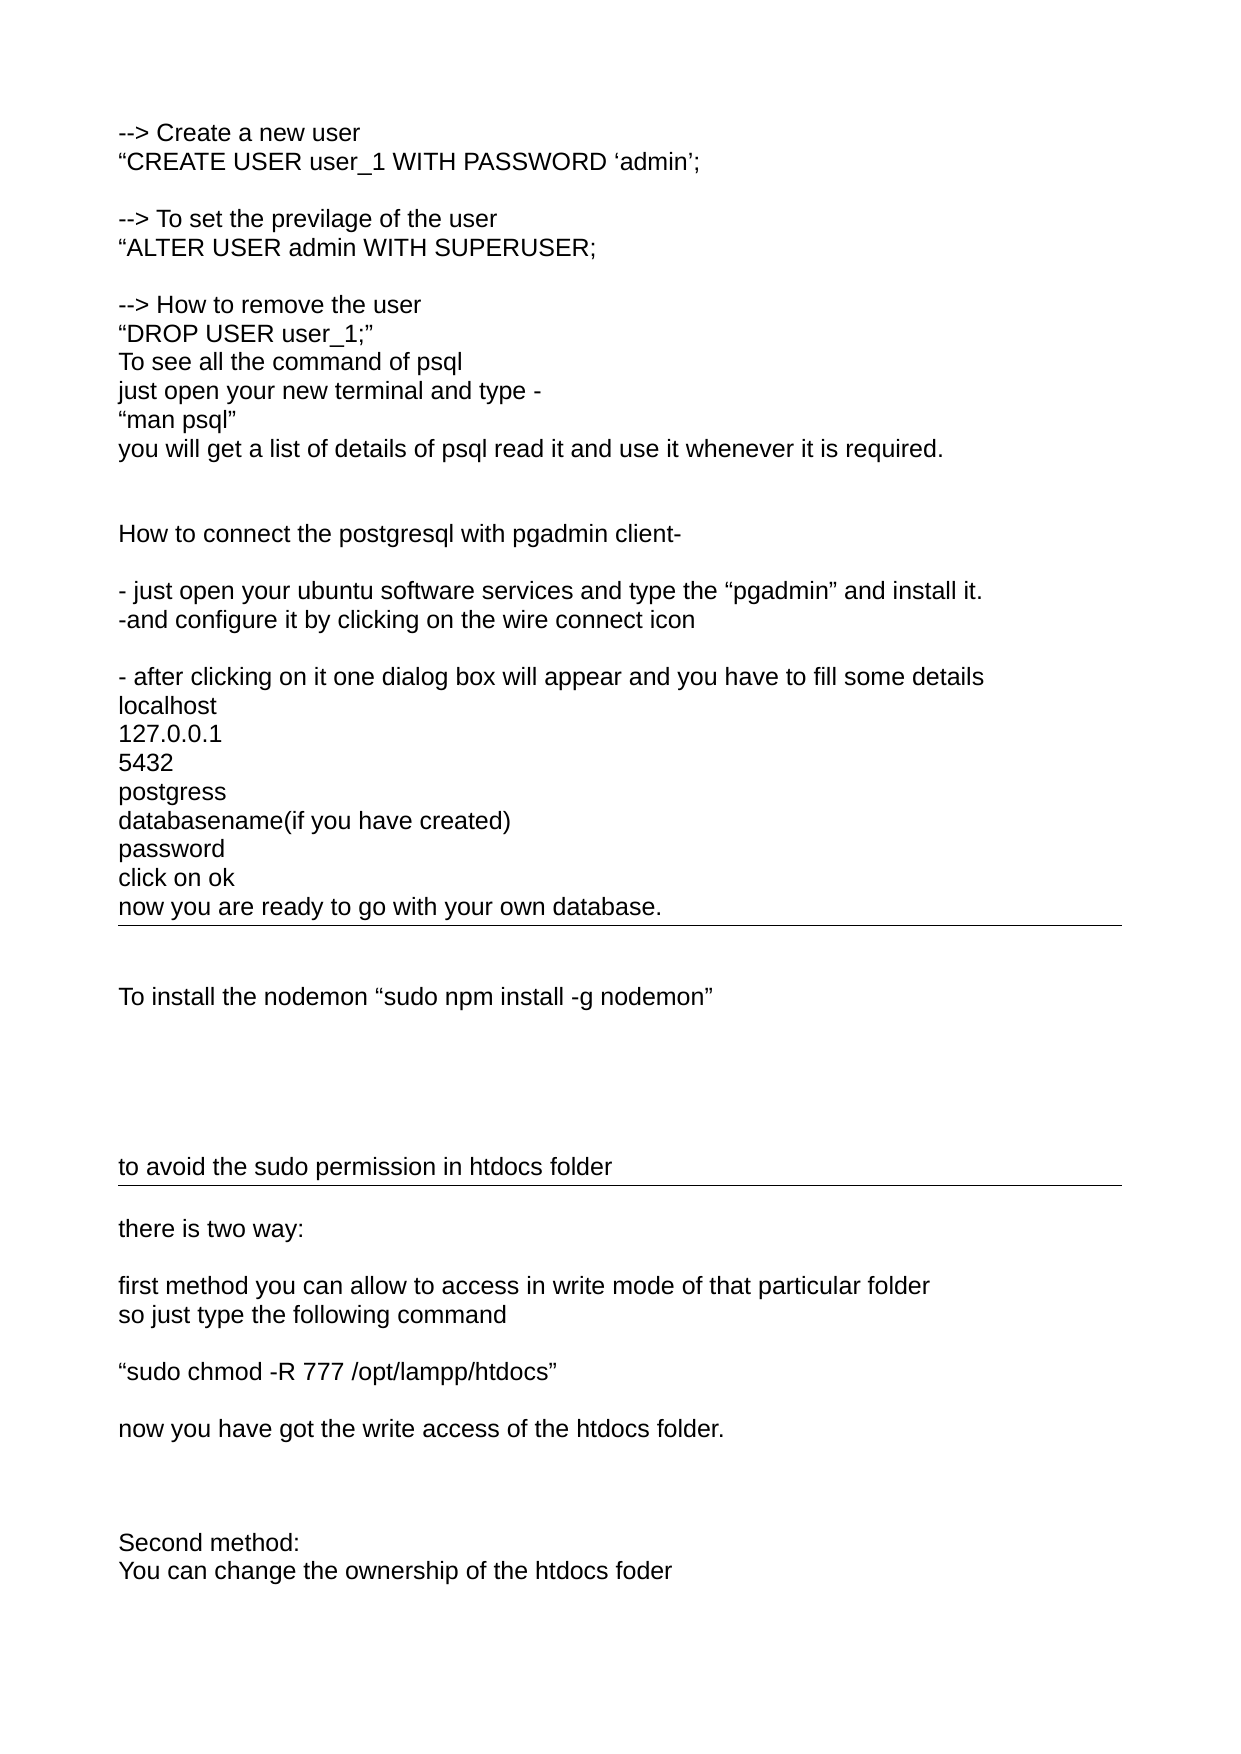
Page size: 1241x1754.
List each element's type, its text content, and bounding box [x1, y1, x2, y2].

text just open your new terminal and type - [118, 376, 1122, 405]
text now you have got the write access of the htdocs folder. [118, 1414, 1122, 1442]
text you will get a list of details of psql read it and use it whenever it is required. [118, 433, 1122, 462]
text “ALTER USER admin WITH SUPERUSER; [118, 233, 1122, 261]
text first method you can allow to access in write mode of that particular folder [118, 1271, 1122, 1299]
text How to connect the postgresql with pgadmin client- [118, 519, 1122, 548]
text 5432 [118, 748, 1122, 777]
text - after clicking on it one dialog box will appear and you have to fill some details [118, 662, 1122, 691]
text click on ok [118, 863, 1122, 892]
text - just open your ubuntu software services and type the “pgadmin” and install it. [118, 576, 1122, 605]
text “man psql” [118, 405, 1122, 433]
text to avoid the sudo permission in htdocs folder [118, 1152, 1122, 1185]
text localhost [118, 691, 1122, 719]
text now you are ready to go with your own database. [118, 892, 1122, 925]
text Second method: [118, 1527, 1122, 1556]
text --> To set the previlage of the user [118, 204, 1122, 233]
text there is two way: [118, 1214, 1122, 1242]
text “CREATE USER user_1 WITH PASSWORD ‘admin’; [118, 147, 1122, 176]
text postgress [118, 777, 1122, 806]
text -and configure it by clicking on the wire connect icon [118, 605, 1122, 633]
text password [118, 834, 1122, 863]
text You can change the ownership of the htdocs foder [118, 1556, 1122, 1585]
text --> Create a new user [118, 118, 1122, 147]
text “sudo chmod -R 777 /opt/lampp/htdocs” [118, 1357, 1122, 1385]
text databasename(if you have created) [118, 806, 1122, 834]
text To install the nodemon “sudo npm install -g nodemon” [118, 982, 1122, 1011]
text so just type the following command [118, 1299, 1122, 1328]
text 127.0.0.1 [118, 719, 1122, 748]
text --> How to remove the user [118, 290, 1122, 318]
text “DROP USER user_1;” [118, 318, 1122, 347]
text To see all the command of psql [118, 347, 1122, 376]
